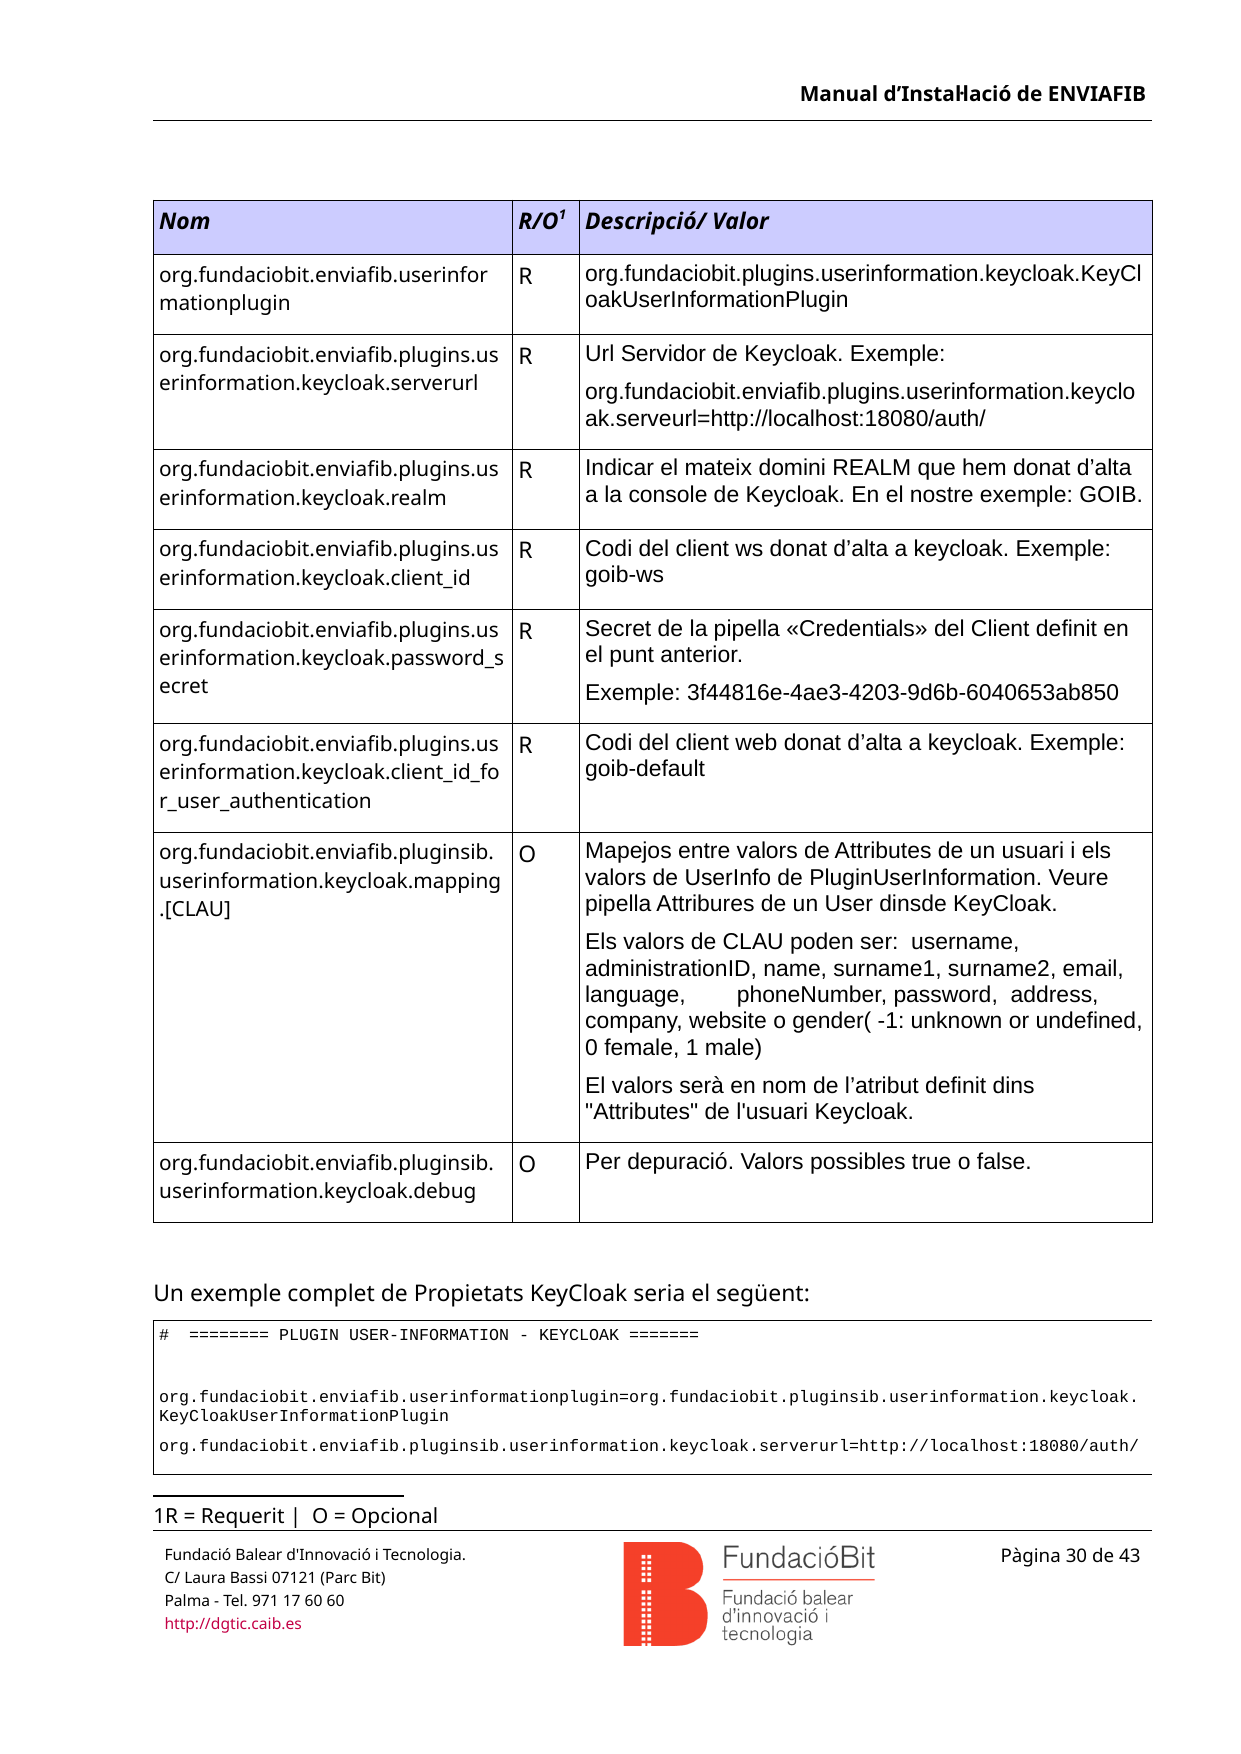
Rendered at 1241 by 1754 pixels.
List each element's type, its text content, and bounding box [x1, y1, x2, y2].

table_header # ======== PLUGIN USER-INFORMATION - KEYCLOAK ======= org.fundaciobit.enviafib.userinformationplugin=org.fundaciobit.pluginsib.userinformation.keycloak.KeyCloakUserInformationPlugin org.fundaciobit.enviafib.pluginsib.userinformation.keycloak.serverurl=http://localhost:18080/auth/ [154, 1321, 1152, 1474]
table_cell R [513, 335, 579, 448]
table_cell R [513, 724, 579, 832]
table_cell Url Servidor de Keycloak. Exemple: org.fundaciobit.enviafib.plugins.userinformation.keycloak.serveurl=http://localhost:18080/auth/ [580, 335, 1152, 448]
table_cell org.fundaciobit.enviafib.plugins.userinformation.keycloak.client_id_for_user_authentication [154, 724, 512, 832]
table_cell R [513, 530, 579, 609]
table_cell R [513, 610, 579, 723]
table_cell Indicar el mateix domini REALM que hem donat d’alta a la console de Keycloak. En el nostre exemple: GOIB. [580, 450, 1152, 529]
table_cell Codi del client web donat d’alta a keycloak. Exemple: goib-default [580, 724, 1152, 832]
table_cell org.fundaciobit.enviafib.plugins.userinformation.keycloak.realm [154, 450, 512, 529]
table_cell R [513, 255, 579, 334]
picture [623, 1542, 875, 1646]
table_cell Mapejos entre valors de Attributes de un usuari i els valors de UserInfo de PluginUserInformation. Veure pipella Attribures de un User dinsde KeyCloak. Els valors de CLAU poden ser: username, administrationID, name, surname1, surname2, email, language, phoneNumber, password, address, company, website o gender( -1: unknown or undefined, 0 female, 1 male) El valors serà en nom de l’atribut definit dins "Attributes" de l'usuari Keycloak. [580, 833, 1152, 1142]
table_cell Secret de la pipella «Credentials» del Client definit en el punt anterior. Exemple: 3f44816e-4ae3-4203-9d6b-6040653ab850 [580, 610, 1152, 723]
table_cell org.fundaciobit.enviafib.userinformationplugin [154, 255, 512, 334]
table_cell org.fundaciobit.enviafib.plugins.userinformation.keycloak.serverurl [154, 335, 512, 448]
table_cell org.fundaciobit.enviafib.pluginsib.userinformation.keycloak.debug [154, 1143, 512, 1222]
table_cell org.fundaciobit.enviafib.pluginsib.userinformation.keycloak.mapping.[CLAU] [154, 833, 512, 1142]
table_header Descripció/ Valor [580, 201, 1152, 254]
table_cell org.fundaciobit.enviafib.plugins.userinformation.keycloak.client_id [154, 530, 512, 609]
table_header Nom [154, 201, 512, 254]
table_cell org.fundaciobit.enviafib.plugins.userinformation.keycloak.password_secret [154, 610, 512, 723]
table_cell R [513, 450, 579, 529]
table_cell O [513, 1143, 579, 1222]
table_cell Codi del client ws donat d’alta a keycloak. Exemple: goib-ws [580, 530, 1152, 609]
text Un exemple complet de Propietats KeyCloak seria el següent: [153, 1277, 1152, 1308]
table_cell Per depuració. Valors possibles true o false. [580, 1143, 1152, 1222]
table_header R/O [513, 201, 579, 254]
table_cell org.fundaciobit.plugins.userinformation.keycloak.KeyCloakUserInformationPlugin [580, 255, 1152, 334]
table_cell O [513, 833, 579, 1142]
